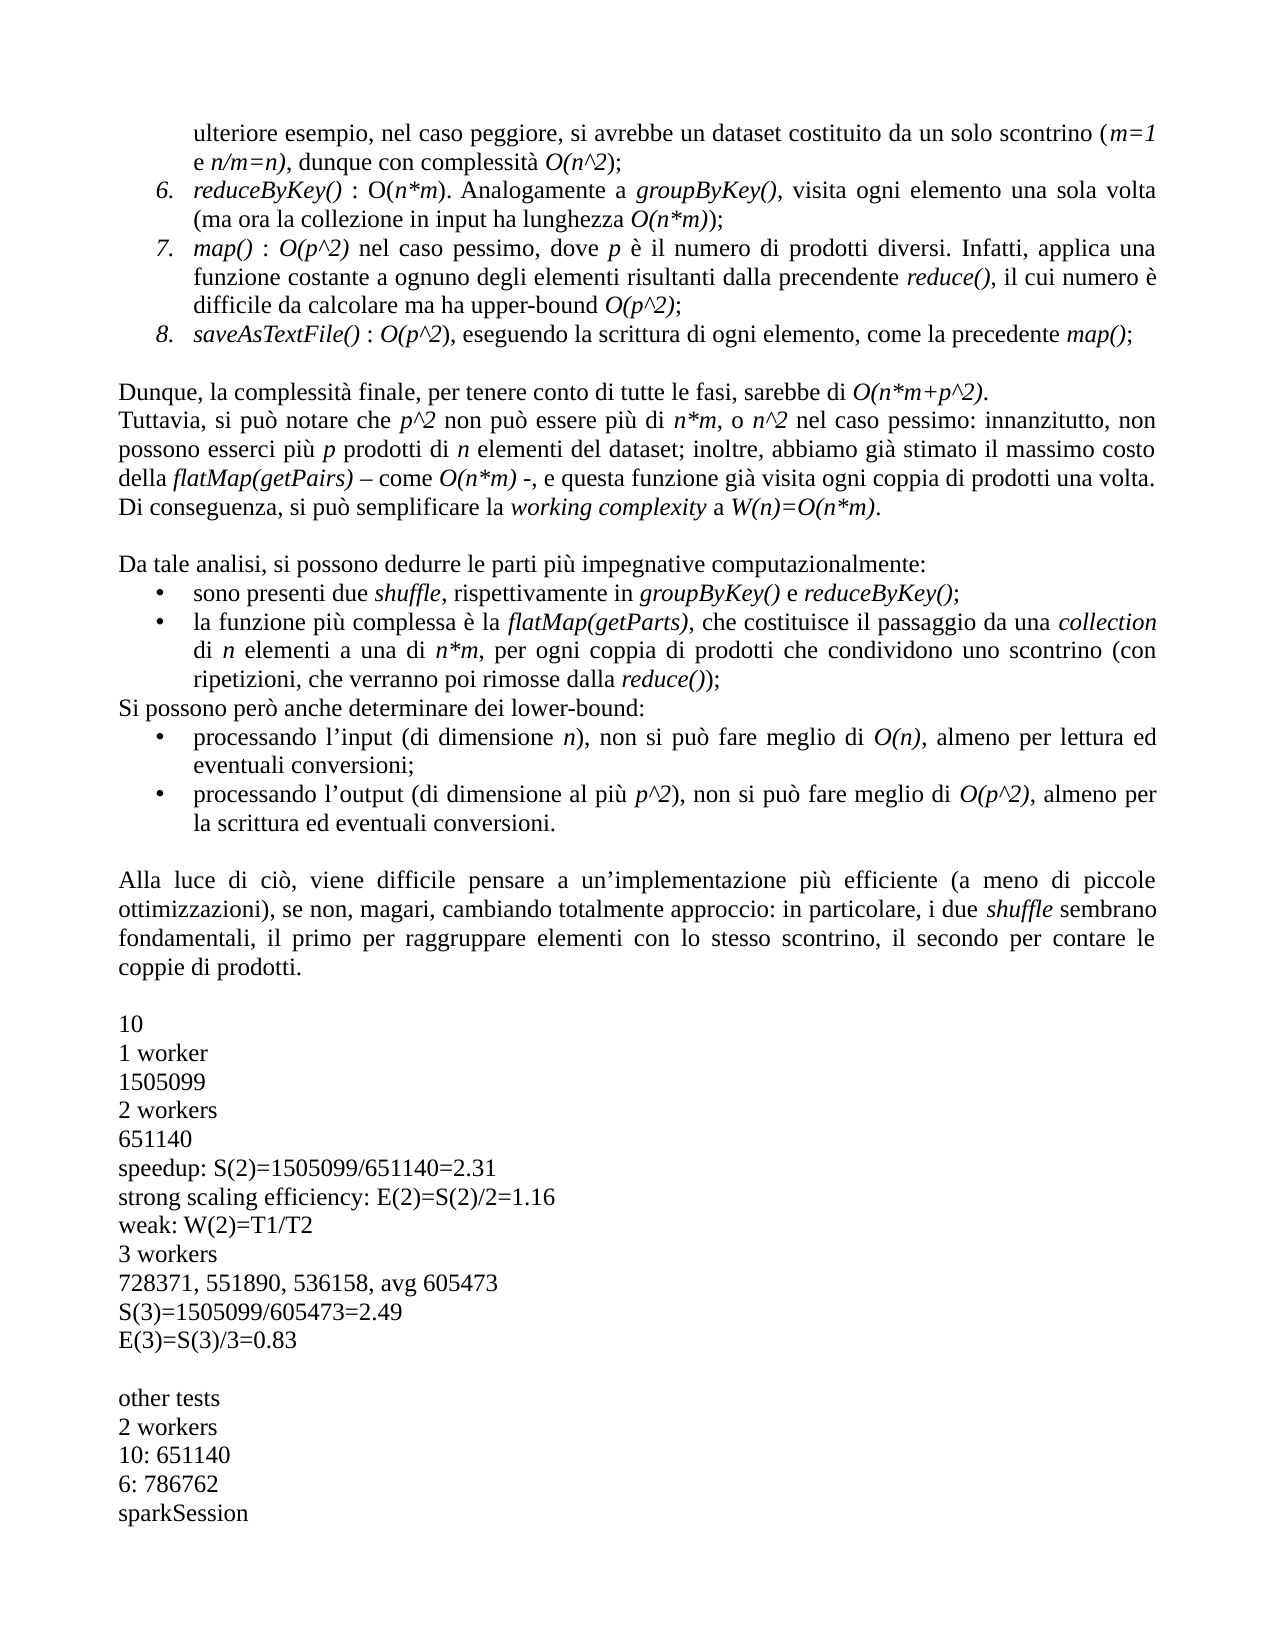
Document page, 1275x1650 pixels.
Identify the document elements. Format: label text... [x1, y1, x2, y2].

list reduceByKey() : O(n*m). Analogamente a groupByKey(), visita ogni elemento una sola volta (ma ora la collezione in input ha lunghezza O(n*m)); [156, 176, 1157, 233]
list saveAsTextFile() : O(p^2), eseguendo la scrittura di ogni elemento, come la precedente map(); [156, 319, 1157, 348]
text Da tale analisi, si possono dedurre le parti più impegnative computazionalmente: [118, 549, 1157, 578]
text sparkSession [118, 1498, 1157, 1527]
text 2 workers [118, 1096, 1157, 1124]
text Di conseguenza, si può semplificare la working complexity a W(n)=O(n*m). [118, 492, 1157, 521]
text 651140 [118, 1124, 1157, 1153]
list sono presenti due shuffle, rispettivamente in groupByKey() e reduceByKey(); [156, 578, 1157, 607]
list la funzione più complessa è la flatMap(getParts), che costituisce il passaggio da una collection di n elementi a una di n*m, per ogni coppia di prodotti che condividono uno scontrino (con ripetizioni, che verranno poi rimosse dalla reduce()); [156, 607, 1157, 693]
text 2 workers [118, 1412, 1157, 1441]
text 10 [118, 1009, 1157, 1038]
text 1505099 [118, 1067, 1157, 1096]
text Alla luce di ciò, viene difficile pensare a un’implementazione più efficiente (a meno di piccole ottimizzazioni), se non, magari, cambiando totalmente approccio: in particolare, i due shuffle sembrano fondamentali, il primo per raggruppare elementi con lo stesso scontrino, il secondo per contare le coppie di prodotti. [118, 866, 1157, 981]
text Dunque, la complessità finale, per tenere conto di tutte le fasi, sarebbe di O(n*m+p^2). [118, 377, 1157, 406]
list processando l’output (di dimensione al più p^2), non si può fare meglio di O(p^2), almeno per la scrittura ed eventuali conversioni. [156, 779, 1157, 837]
text Si possono però anche determinare dei lower-bound: [118, 693, 1157, 722]
text speedup: S(2)=1505099/651140=2.31 [118, 1153, 1157, 1182]
text 10: 651140 [118, 1441, 1157, 1469]
text 6: 786762 [118, 1469, 1157, 1498]
text E(3)=S(3)/3=0.83 [118, 1326, 1157, 1354]
text strong scaling efficiency: E(2)=S(2)/2=1.16 [118, 1182, 1157, 1211]
text other tests [118, 1383, 1157, 1412]
text 728371, 551890, 536158, avg 605473 [118, 1268, 1157, 1297]
text S(3)=1505099/605473=2.49 [118, 1297, 1157, 1326]
text Tuttavia, si può notare che p^2 non può essere più di n*m, o n^2 nel caso pessimo: innanzitutto, non possono esserci più p prodotti di n elementi del dataset; inoltre, abbiamo già stimato il massimo costo della flatMap(getPairs) – come O(n*m) -, e questa funzione già visita ogni coppia di prodotti una volta. [118, 406, 1157, 492]
list ulteriore esempio, nel caso peggiore, si avrebbe un dataset costituito da un solo scontrino (m=1 e n/m=n), dunque con complessità O(n^2); [156, 118, 1157, 176]
text weak: W(2)=T1/T2 [118, 1211, 1157, 1239]
text 1 worker [118, 1038, 1157, 1067]
list map() : O(p^2) nel caso pessimo, dove p è il numero di prodotti diversi. Infatti, applica una funzione costante a ognuno degli elementi risultanti dalla precendente reduce(), il cui numero è difficile da calcolare ma ha upper-bound O(p^2); [156, 233, 1157, 319]
text 3 workers [118, 1239, 1157, 1268]
list processando l’input (di dimensione n), non si può fare meglio di O(n), almeno per lettura ed eventuali conversioni; [156, 722, 1157, 779]
